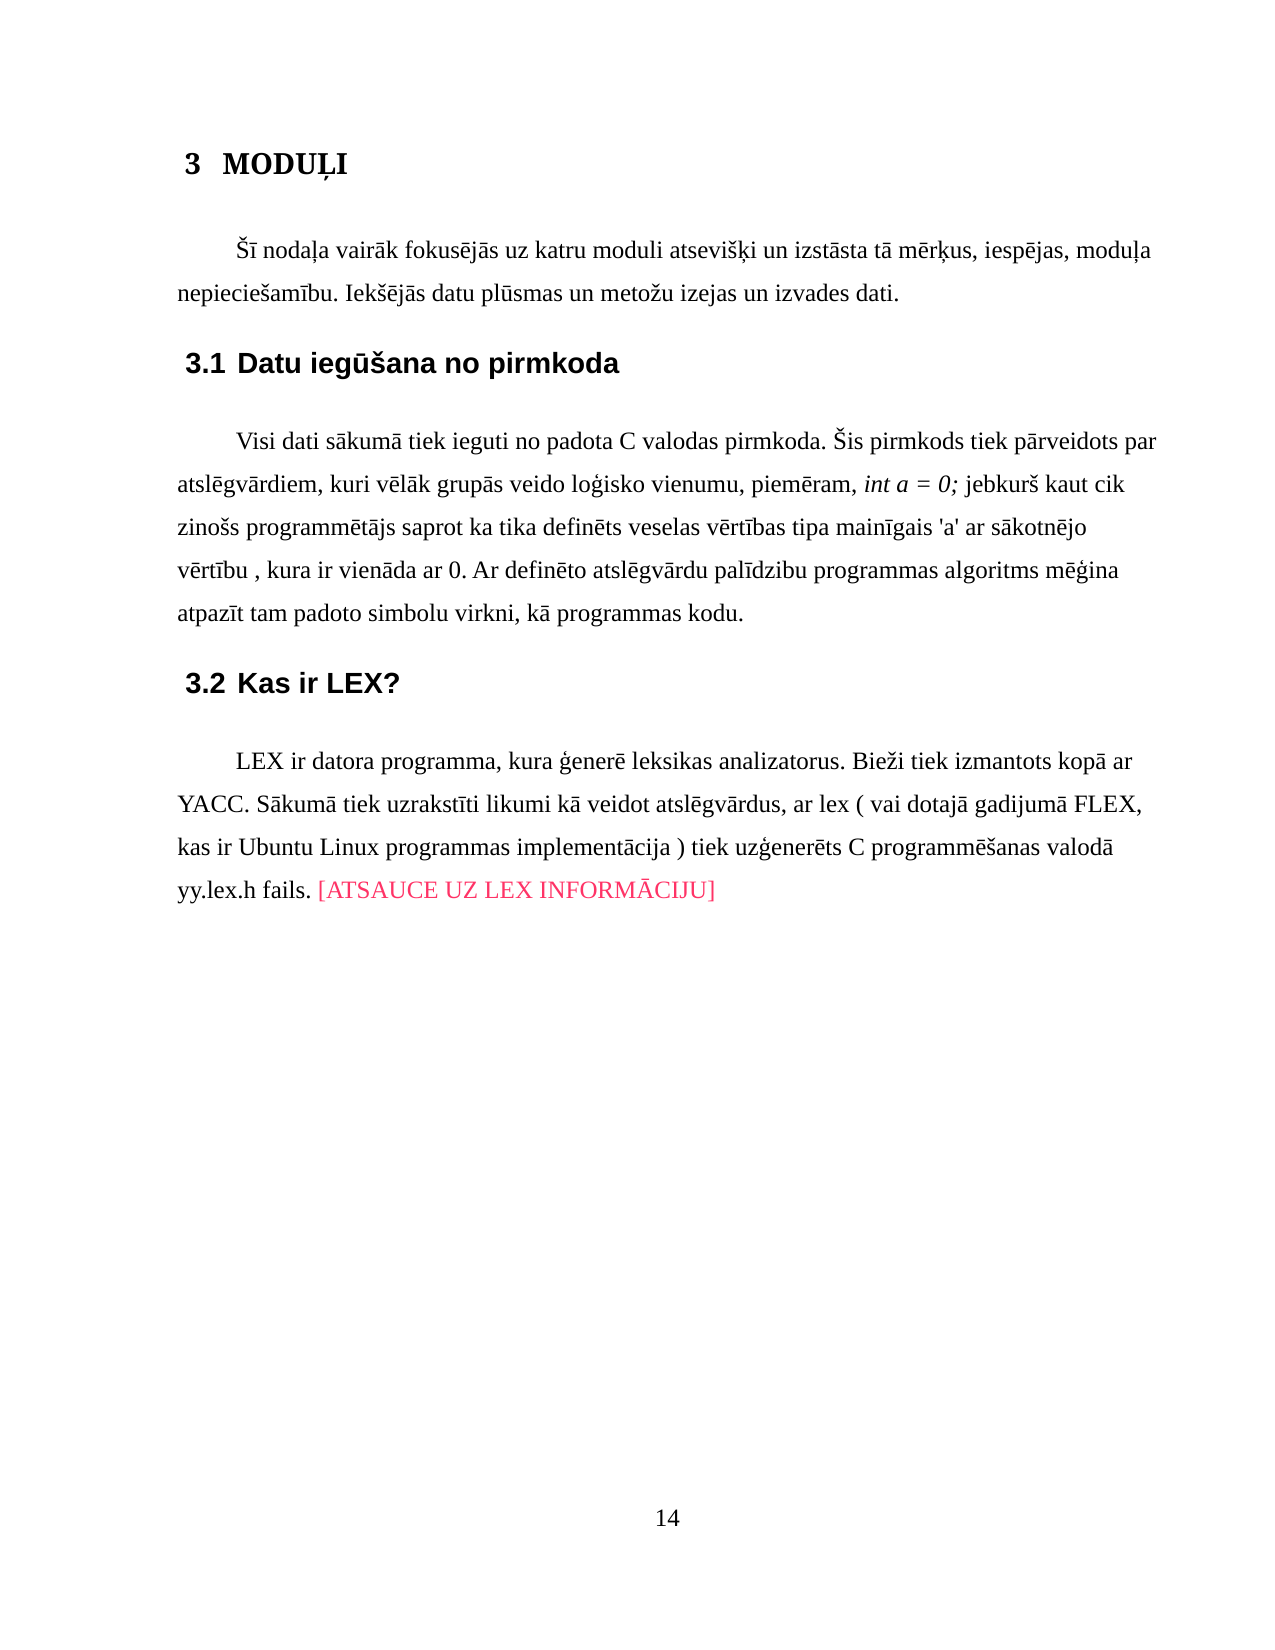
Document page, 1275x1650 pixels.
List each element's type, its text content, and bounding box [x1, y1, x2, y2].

text LEX ir datora programma, kura ģenerē leksikas analizatorus. Bieži tiek izmantots kopā ar YACC. Sākumā tiek uzrakstīti likumi kā veidot atslēgvārdus, ar lex ( vai dotajā gadijumā FLEX, kas ir Ubuntu Linux programmas implementācija ) tiek uzģenerēts C programmēšanas valodā yy.lex.h fails. [ATSAUCE UZ LEX INFORMĀCIJU] [177, 746, 1157, 904]
text Visi dati sākumā tiek ieguti no padota C valodas pirmkoda. Šis pirmkods tiek pārveidots par atslēgvārdiem, kuri vēlāk grupās veido loģisko vienumu, piemēram, int a = 0; jebkurš kaut cik zinošs programmētājs saprot ka tika definēts veselas vērtības tipa mainīgais 'a' ar sākotnējo vērtību , kura ir vienāda ar 0. Ar definēto atslēgvārdu palīdzibu programmas algoritms mēģina atpazīt tam padoto simbolu virkni, kā programmas kodu. [177, 426, 1157, 627]
subtitle Datu iegūšana no pirmkoda [177, 346, 1157, 380]
subtitle Moduļi [177, 143, 1157, 183]
subtitle Kas ir LEX? [177, 666, 1157, 700]
text Šī nodaļa vairāk fokusējās uz katru moduli atsevišķi un izstāsta tā mērķus, iespējas, moduļa nepieciešamību. Iekšējās datu plūsmas un metožu izejas un izvades dati. [177, 235, 1157, 307]
